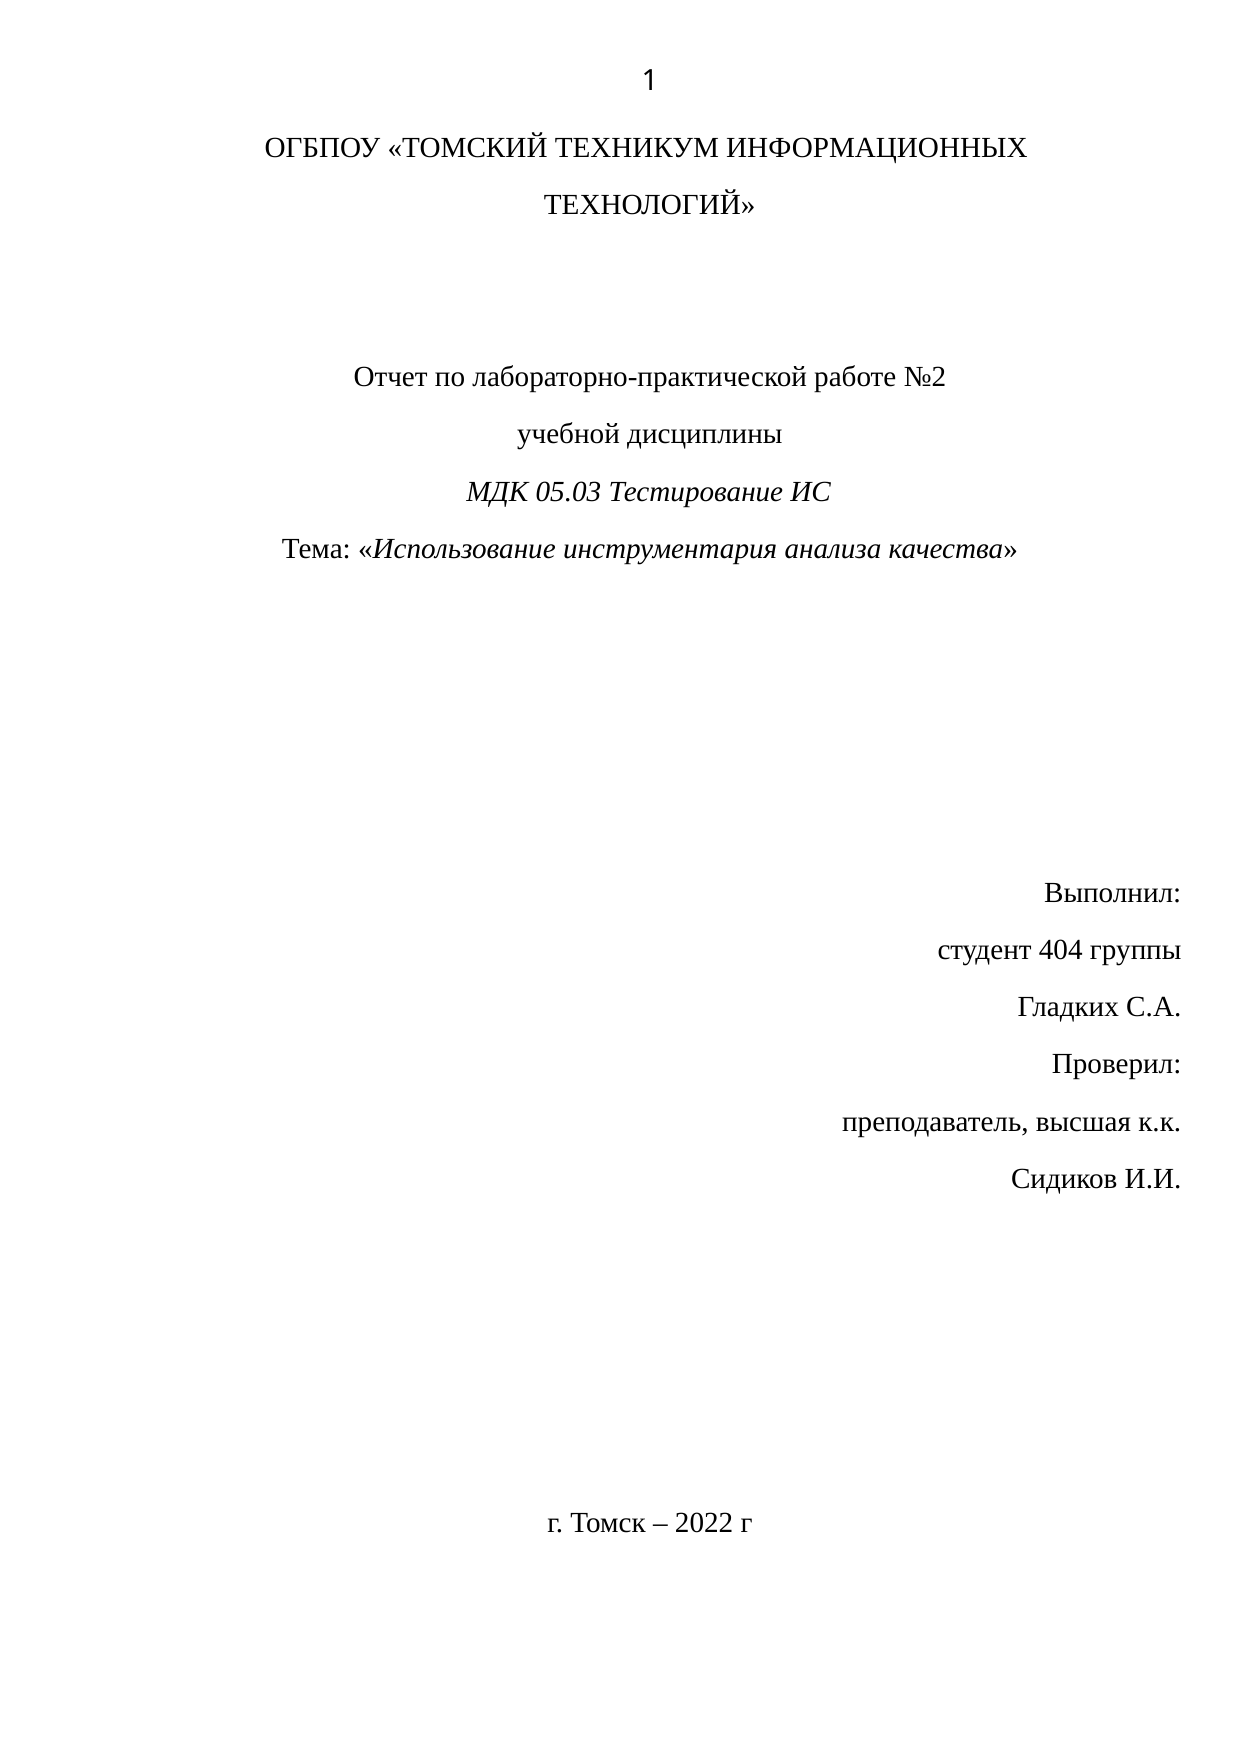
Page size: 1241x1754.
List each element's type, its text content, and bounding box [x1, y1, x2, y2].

text г. Томск – 2022 г [118, 1505, 1181, 1538]
text ТЕХНОЛОГИЙ» [118, 187, 1181, 221]
text ОГБПОУ «ТОМСКИЙ ТЕХНИКУМ ИНФОРМАЦИОННЫХ [118, 130, 1181, 163]
text студент 404 группы [118, 932, 1181, 966]
text Выполнил: [118, 875, 1181, 908]
text Тема: «Использование инструментария анализа качества» [118, 531, 1181, 564]
text Проверил: [118, 1047, 1181, 1080]
text Гладких С.А. [118, 989, 1181, 1023]
text преподаватель, высшая к.к. [118, 1104, 1181, 1137]
text учебной дисциплины [118, 416, 1181, 450]
text Сидиков И.И. [118, 1161, 1181, 1195]
text Отчет по лабораторно-практической работе №2 [118, 359, 1181, 393]
text МДК 05.03 Тестирование ИС [118, 474, 1181, 507]
